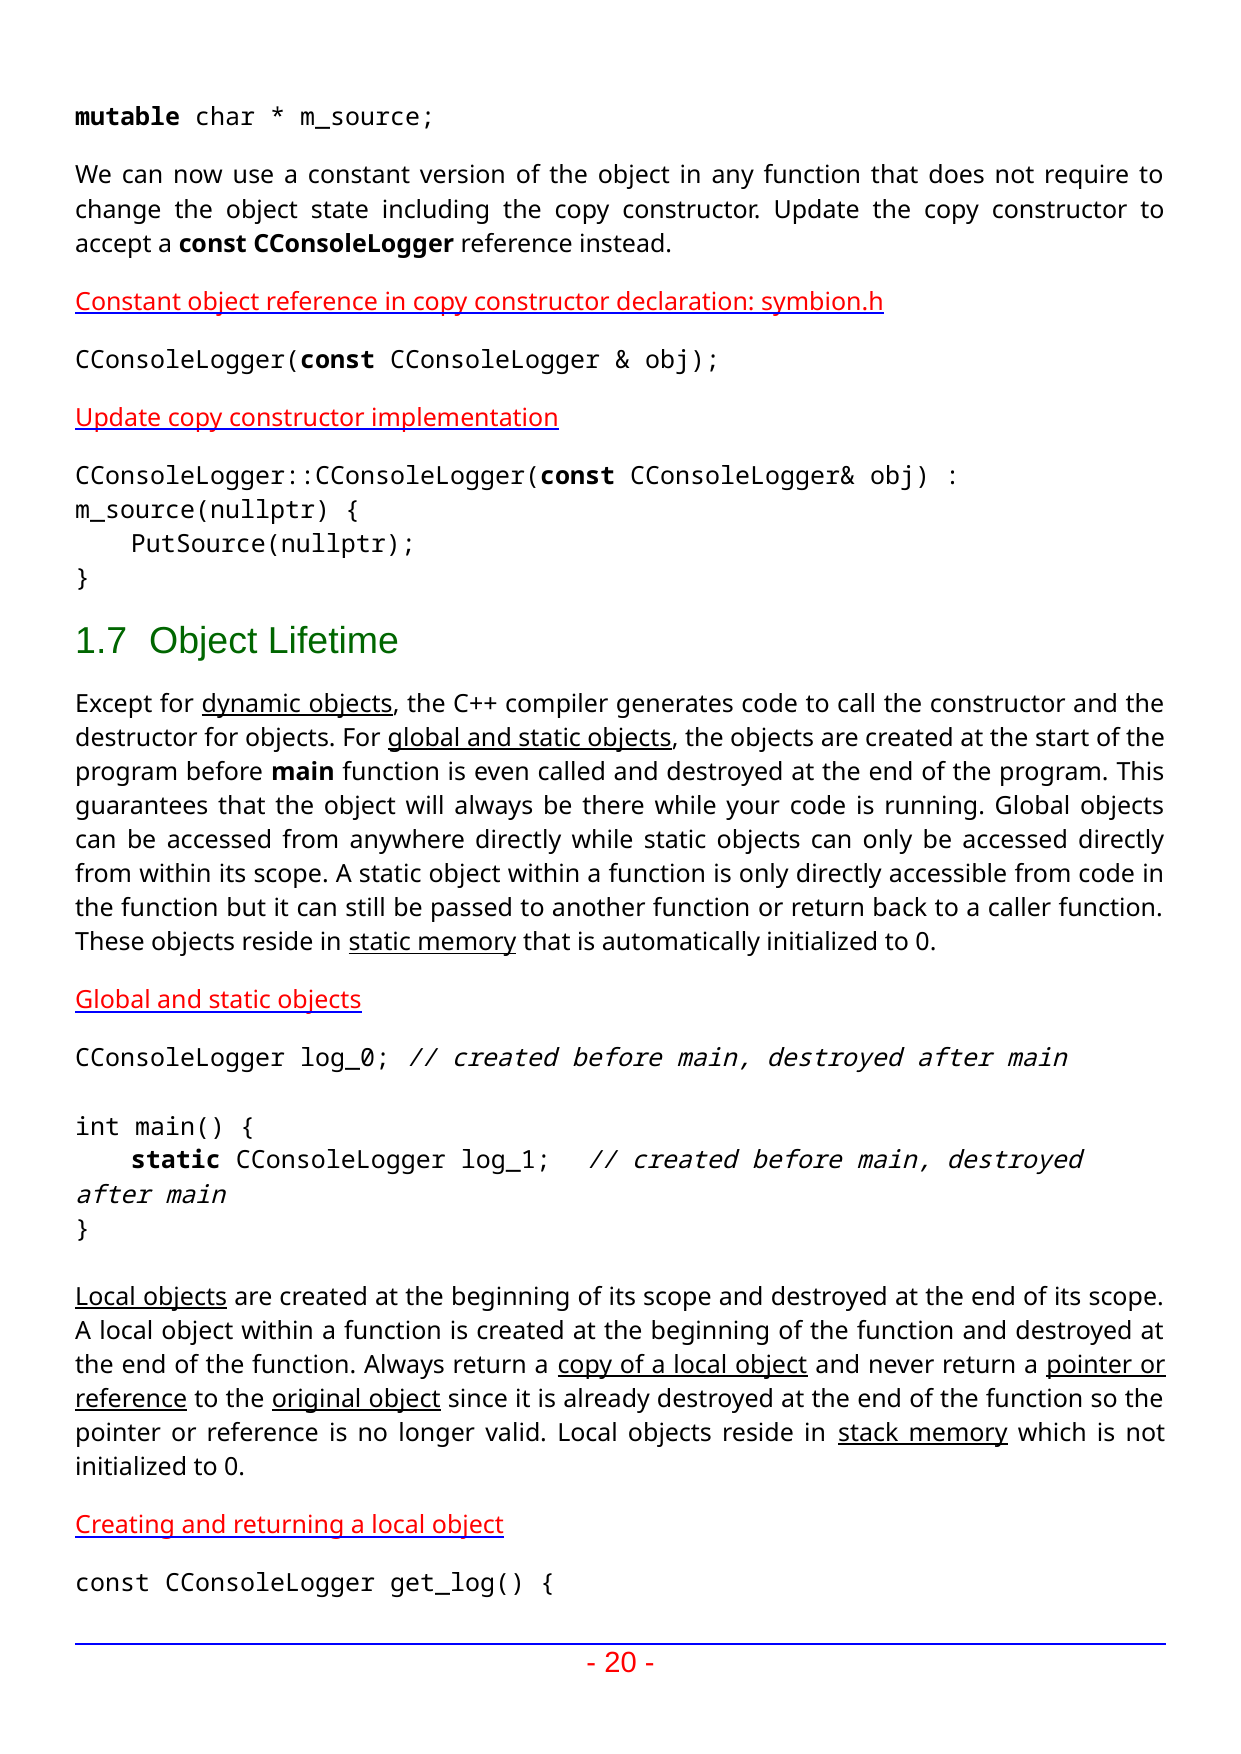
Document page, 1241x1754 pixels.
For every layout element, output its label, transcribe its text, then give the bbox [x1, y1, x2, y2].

text int main() { [75, 1108, 1166, 1142]
text PutSource(nullptr); [75, 526, 1166, 560]
text We can now use a constant version of the object in any function that does not require to change the object state including the copy constructor. Update the copy constructor to accept a const CConsoleLogger reference instead. [75, 157, 1166, 259]
text mutable char * m_source; [75, 99, 1166, 133]
text Global and static objects [75, 982, 1166, 1016]
text CConsoleLogger::CConsoleLogger(const CConsoleLogger& obj) : m_source(nullptr) { [75, 458, 1166, 526]
text Creating and returning a local object [75, 1507, 1166, 1541]
text const CConsoleLogger get_log() { [75, 1565, 1166, 1599]
text Local objects are created at the beginning of its scope and destroyed at the end of its scope. A local object within a function is created at the beginning of the function and destroyed at the end of the function. Always return a copy of a local object and never return a pointer or reference to the original object since it is already destroyed at the end of the function so the pointer or reference is no longer valid. Local objects reside in stack memory which is not initialized to 0. [75, 1278, 1166, 1483]
text Constant object reference in copy constructor declaration: symbion.h [75, 283, 1166, 317]
text } [75, 1210, 1166, 1244]
text 1.7 Object Lifetime [75, 618, 1166, 661]
text static CConsoleLogger log_1; // created before main, destroyed after main [75, 1142, 1166, 1210]
text Except for dynamic objects, the C++ compiler generates code to call the constructor and the destructor for objects. For global and static objects, the objects are created at the start of the program before main function is even called and destroyed at the end of the program. This guarantees that the object will always be there while your code is running. Global objects can be accessed from anywhere directly while static objects can only be accessed directly from within its scope. A static object within a function is only directly accessible from code in the function but it can still be passed to another function or return back to a caller function. These objects reside in static memory that is automatically initialized to 0. [75, 685, 1166, 958]
text CConsoleLogger(const CConsoleLogger & obj); [75, 342, 1166, 376]
text CConsoleLogger log_0; // created before main, destroyed after main [75, 1040, 1166, 1074]
text Update copy constructor implementation [75, 400, 1166, 434]
text } [75, 560, 1166, 594]
